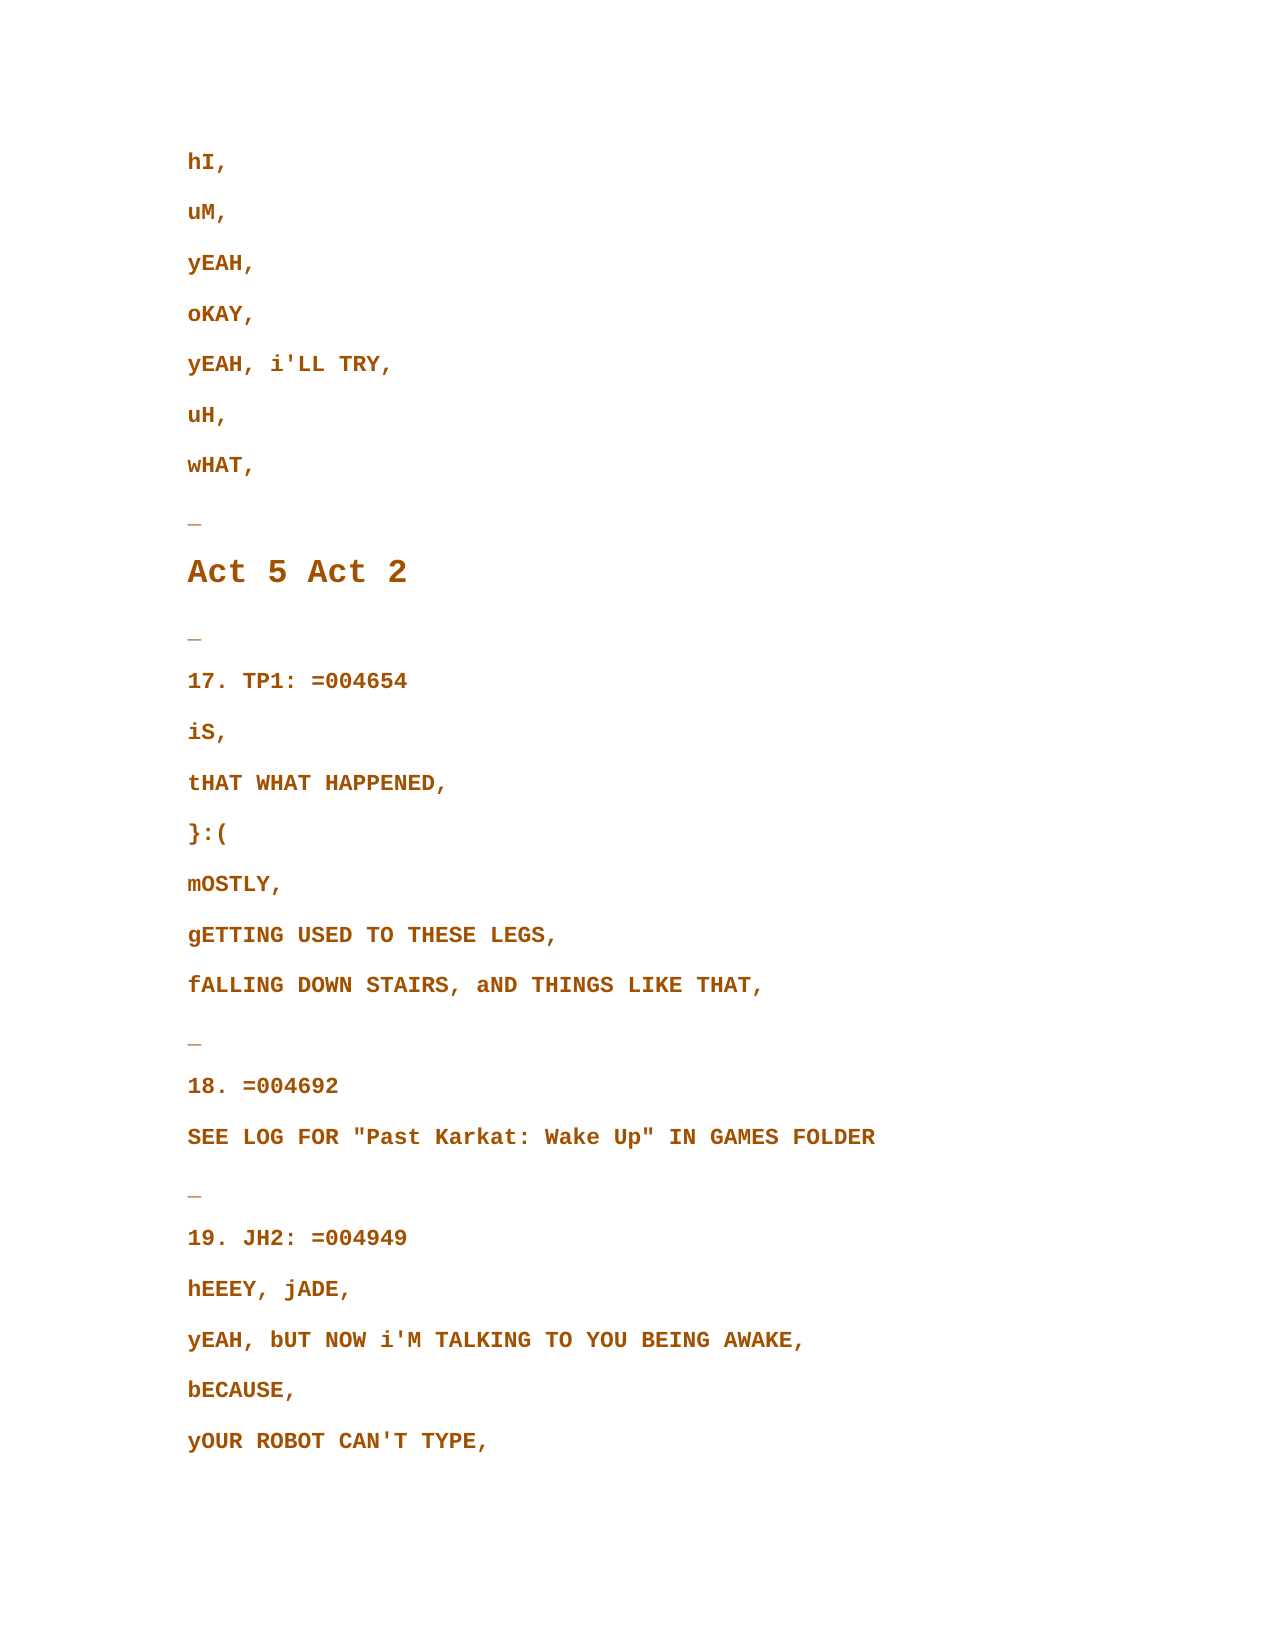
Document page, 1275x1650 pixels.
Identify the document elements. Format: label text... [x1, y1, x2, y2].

text 18. =004692 [187, 1075, 1087, 1101]
text mOSTLY, [187, 872, 1087, 898]
text 19. JH2: =004949 [187, 1227, 1087, 1253]
text Act 5 Act 2 [187, 555, 1087, 593]
text oKAY, [187, 302, 1087, 328]
text hI, [187, 150, 1087, 176]
text _ [187, 504, 1087, 530]
text uH, [187, 403, 1087, 429]
text iS, [187, 721, 1087, 746]
text fALLING DOWN STAIRS, aND THINGS LIKE THAT, [187, 974, 1087, 999]
text hEEEY, jADE, [187, 1277, 1087, 1303]
text 17. TP1: =004654 [187, 670, 1087, 696]
text wHAT, [187, 454, 1087, 480]
text gETTING USED TO THESE LEGS, [187, 923, 1087, 949]
text _ [187, 1176, 1087, 1202]
text yEAH, i'LL TRY, [187, 352, 1087, 378]
text tHAT WHAT HAPPENED, [187, 771, 1087, 797]
text }:( [187, 822, 1087, 848]
text yEAH, bUT NOW i'M TALKING TO YOU BEING AWAKE, [187, 1328, 1087, 1354]
text yOUR ROBOT CAN'T TYPE, [187, 1429, 1087, 1455]
text _ [187, 619, 1087, 645]
text yEAH, [187, 251, 1087, 277]
text uM, [187, 201, 1087, 227]
text bECAUSE, [187, 1379, 1087, 1404]
text SEE LOG FOR "Past Karkat: Wake Up" IN GAMES FOLDER [187, 1126, 1087, 1151]
text _ [187, 1024, 1087, 1050]
